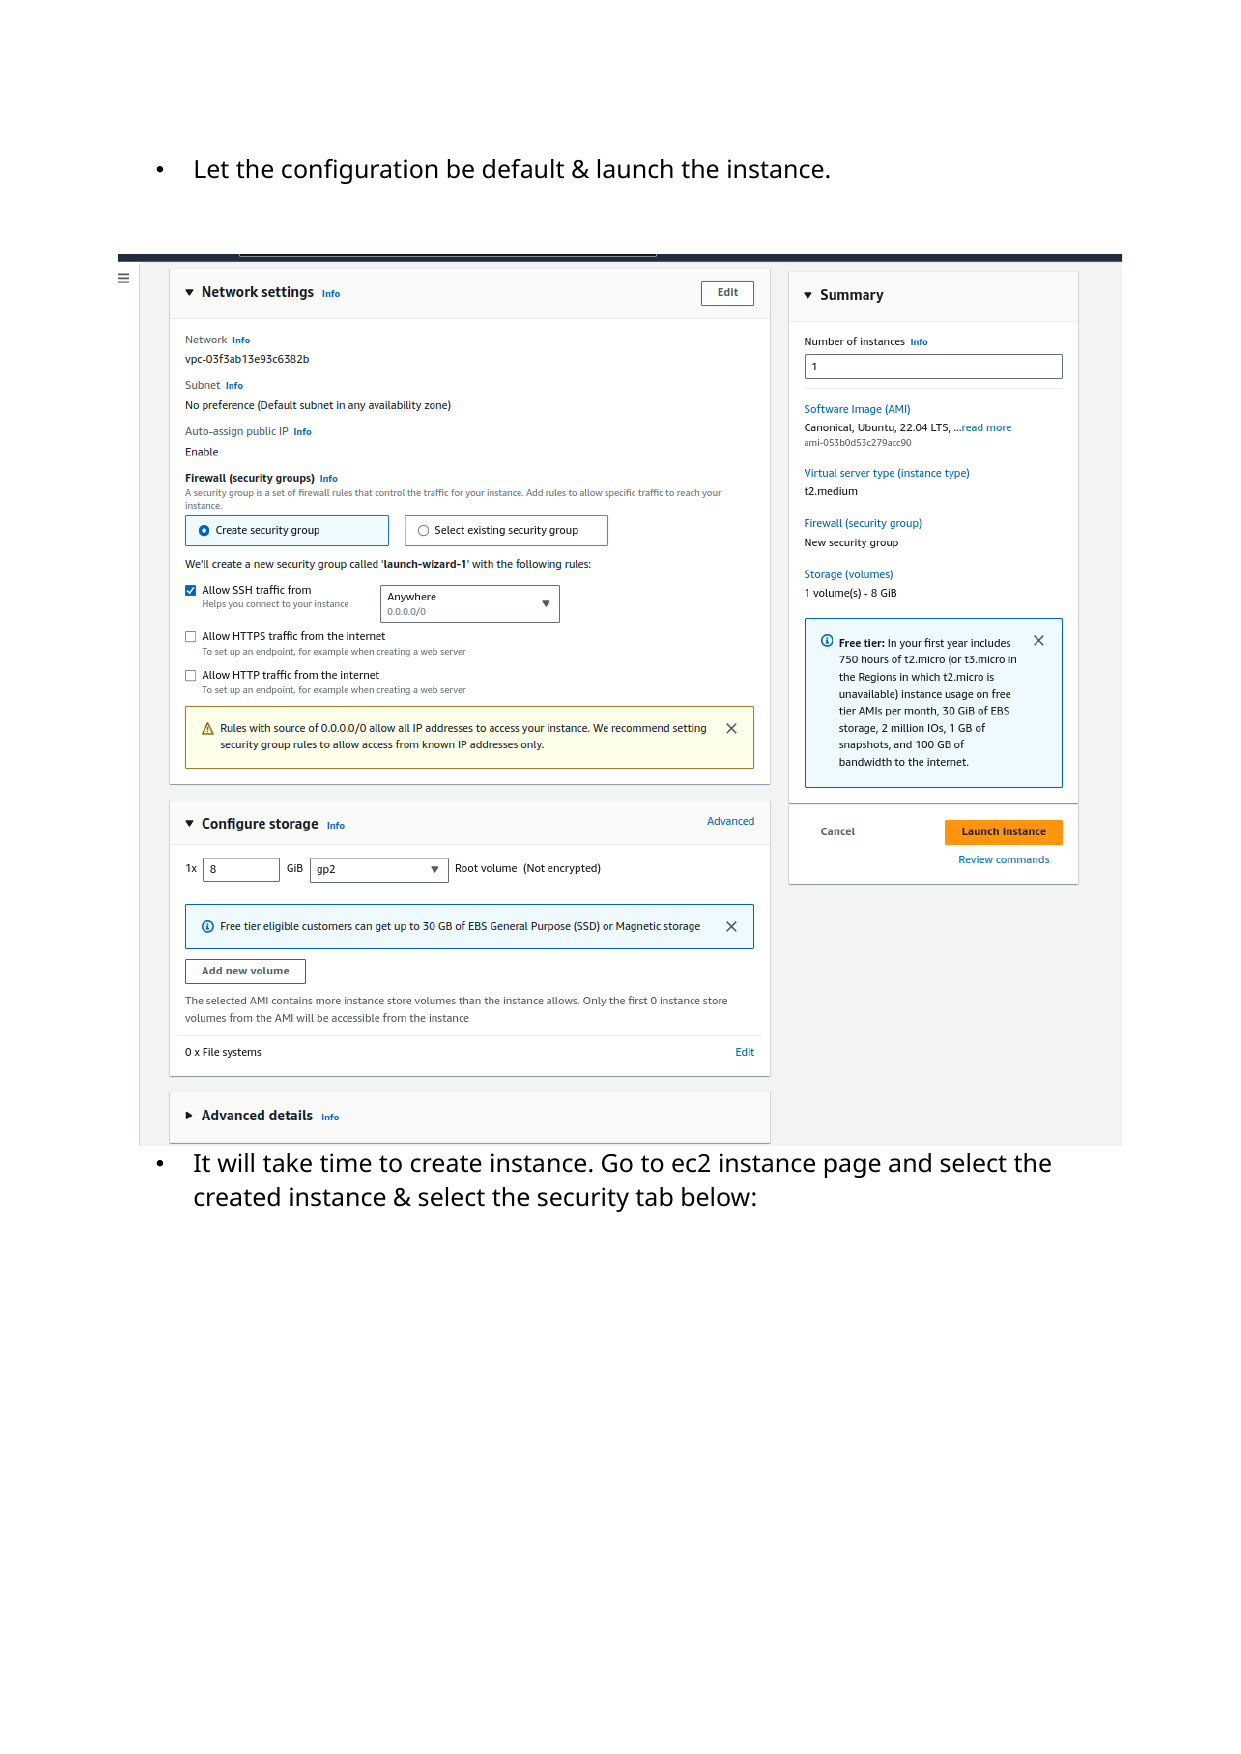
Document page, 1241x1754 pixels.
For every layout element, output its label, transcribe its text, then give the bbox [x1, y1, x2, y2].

picture [118, 254, 1123, 1146]
list Let the configuration be default & launch the instance. [156, 152, 1122, 186]
list It will take time to create instance. Go to ec2 instance page and select the created instance & select the security tab below: [156, 1146, 1122, 1213]
